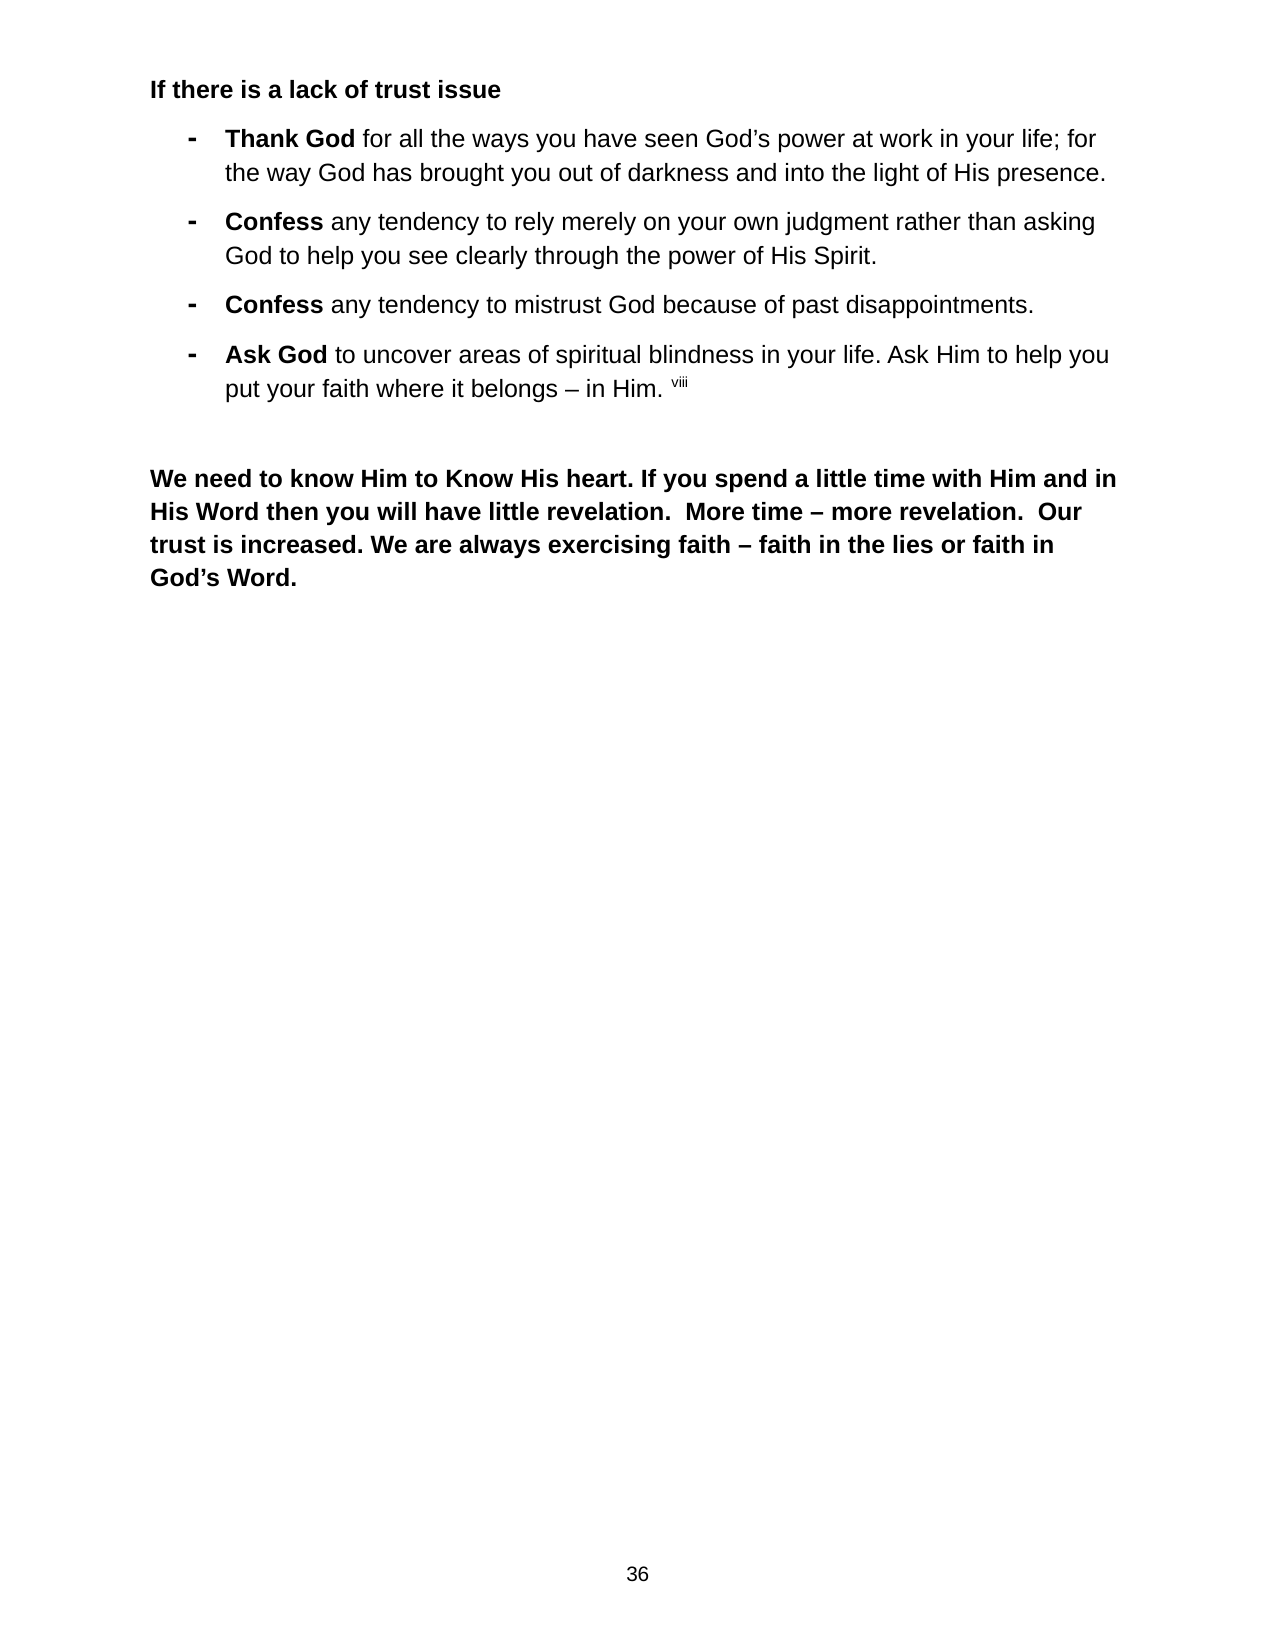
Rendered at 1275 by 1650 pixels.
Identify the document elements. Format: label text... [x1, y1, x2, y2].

subtitle If there is a lack of trust issue [150, 75, 1125, 104]
list Confess any tendency to rely merely on your own judgment rather than asking God to help you see clearly through the power of His Spirit. [187, 203, 1125, 269]
list Ask God to uncover areas of spiritual blindness in your life. Ask Him to help you put your faith where it belongs – in Him. [187, 336, 1125, 403]
text We need to know Him to Know His heart. If you spend a little time with Him and in His Word then you will have little revelation. More time – more revelation. Our trust is increased. We are always exercising faith – faith in the lies or faith in God’s Word. [150, 464, 1125, 592]
list Confess any tendency to mistrust God because of past disappointments. [187, 286, 1125, 319]
list Thank God for all the ways you have seen God’s power at work in your life; for the way God has brought you out of darkness and into the light of His presence. [187, 120, 1125, 187]
